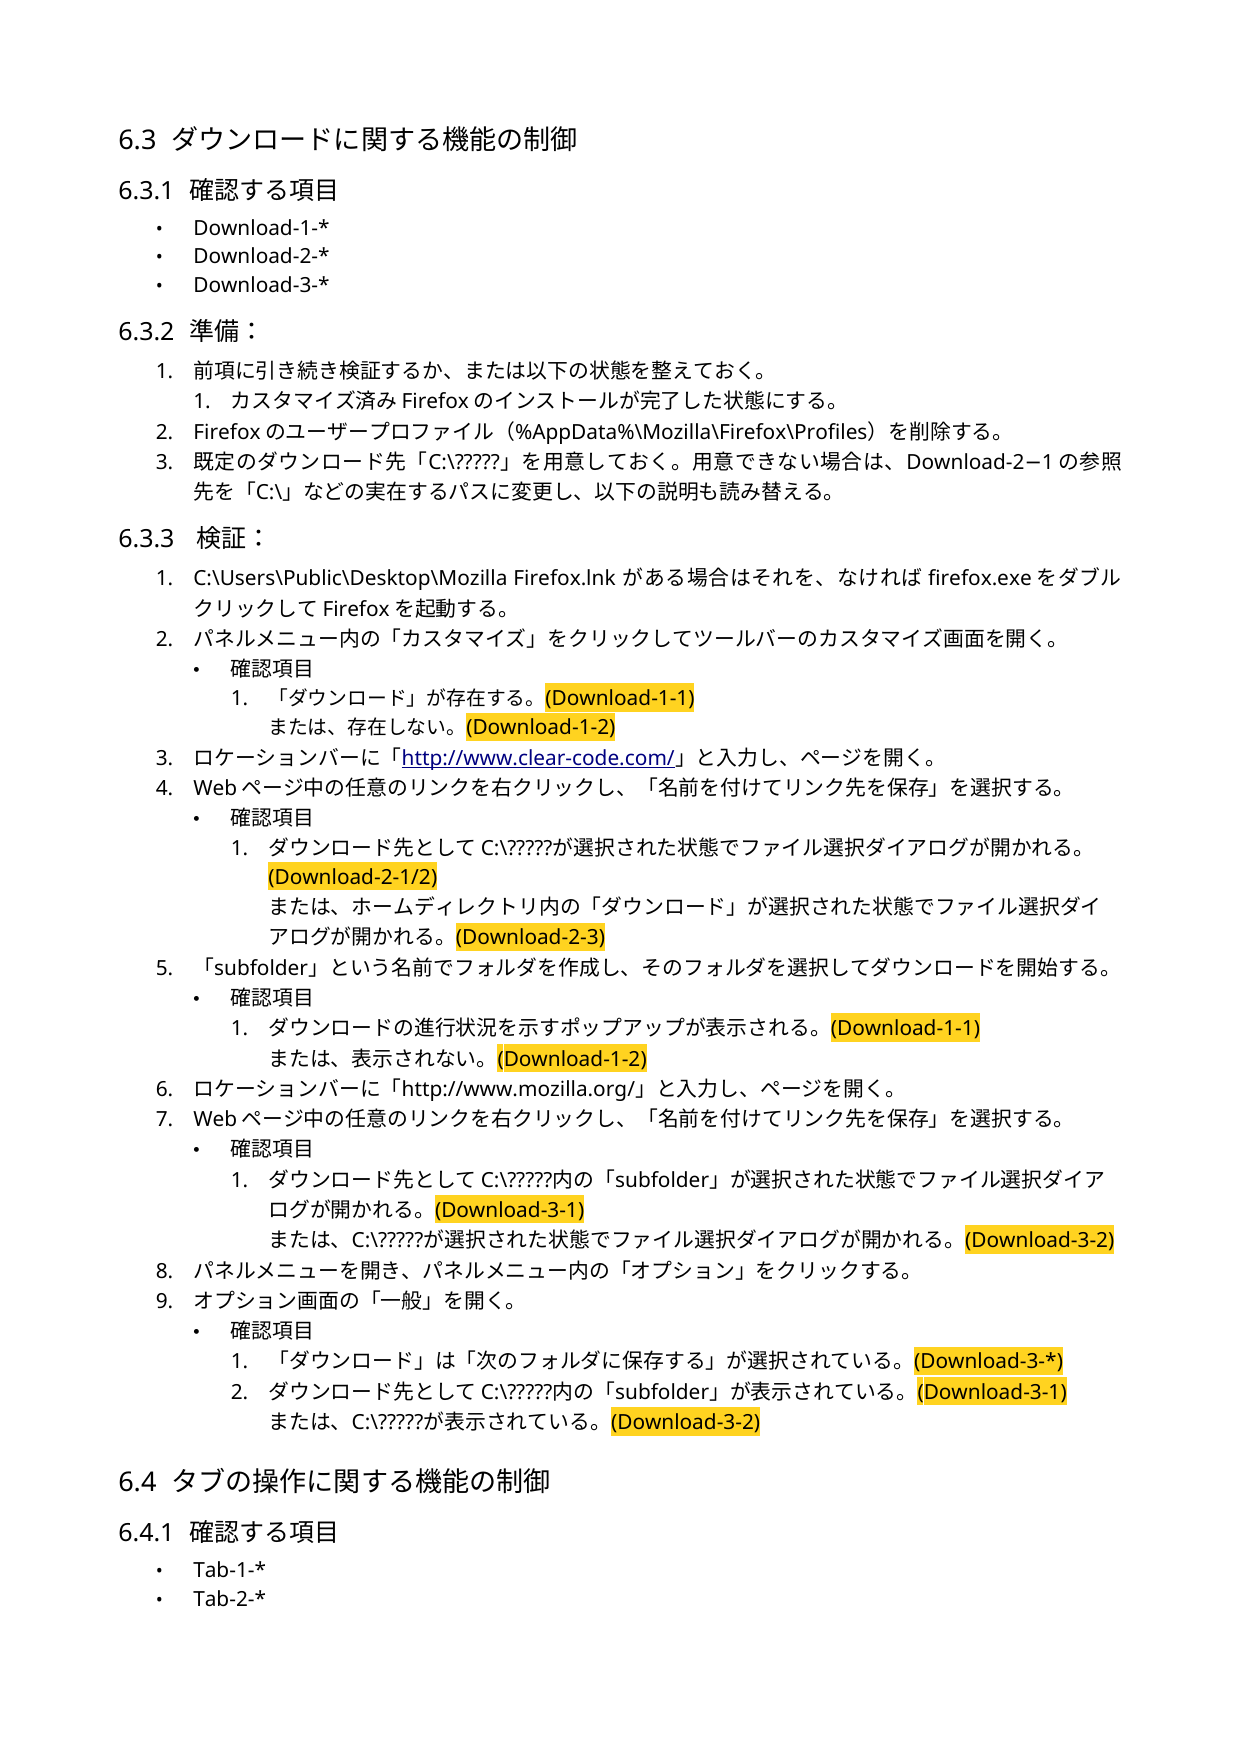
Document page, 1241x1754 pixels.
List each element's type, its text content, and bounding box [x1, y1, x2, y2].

subtitle タブの操作に関する機能の制御 [118, 1460, 1122, 1500]
list Tab-1-* [156, 1556, 1122, 1584]
list パネルメニューを開き、パネルメニュー内の「オプション」をクリックする。 [156, 1254, 1122, 1284]
list ダウンロード先としてC:\?????が選択された状態でファイル選択ダイアログが開かれる。(Download-2-1/2) または、ホームディレクトリ内の「ダウンロード」が選択された状態でファイル選択ダイアログが開かれる。(Download-2-3) [231, 832, 1122, 951]
subtitle 確認する項目 [118, 171, 1122, 207]
subtitle 確認する項目 [118, 1513, 1122, 1549]
list 前項に引き続き検証するか、または以下の状態を整えておく。 [156, 354, 1122, 384]
list ロケーションバーに「http://www.clear-code.com/」と入力し、ページを開く。 [156, 741, 1122, 771]
list ダウンロード先としてC:\?????内の「subfolder」が選択された状態でファイル選択ダイアログが開かれる。(Download-3-1) または、C:\?????が選択された状態でファイル選択ダイアログが開かれる。(Download-3-2) [231, 1163, 1122, 1254]
list C:\Users\Public\Desktop\Mozilla Firefox.lnk がある場合はそれを、なければfirefox.exeをダブルクリックしてFirefoxを起動する。 [156, 562, 1122, 622]
list カスタマイズ済みFirefoxのインストールが完了した状態にする。 [193, 384, 1122, 415]
list 確認項目 [193, 1314, 1122, 1345]
list ダウンロード先としてC:\?????内の「subfolder」が表示されている。(Download-3-1) または、C:\?????が表示されている。(Download-3-2) [231, 1375, 1122, 1436]
list 確認項目 [193, 652, 1122, 683]
list ロケーションバーに「http://www.mozilla.org/」と入力し、ページを開く。 [156, 1072, 1122, 1102]
list 確認項目 [193, 981, 1122, 1011]
list Firefoxのユーザープロファイル（%AppData%\Mozilla\Firefox\Profiles）を削除する。 [156, 415, 1122, 445]
list 確認項目 [193, 1133, 1122, 1163]
subtitle ダウンロードに関する機能の制御 [118, 118, 1122, 157]
list パネルメニュー内の「カスタマイズ」をクリックしてツールバーのカスタマイズ画面を開く。 [156, 622, 1122, 652]
list 「subfolder」という名前でフォルダを作成し、そのフォルダを選択してダウンロードを開始する。 [156, 951, 1122, 981]
list オプション画面の「一般」を開く。 [156, 1284, 1122, 1314]
list Download-3-* [156, 270, 1122, 298]
list 「ダウンロード」は「次のフォルダに保存する」が選択されている。(Download-3-*) [231, 1345, 1122, 1375]
subtitle 準備： [118, 312, 1122, 348]
list Download-2-* [156, 242, 1122, 270]
list Tab-2-* [156, 1584, 1122, 1612]
list 「ダウンロード」が存在する。(Download-1-1) または、存在しない。(Download-1-2) [231, 683, 1122, 741]
list 確認項目 [193, 801, 1122, 832]
list ダウンロードの進行状況を示すポップアップが表示される。(Download-1-1) または、表示されない。(Download-1-2) [231, 1011, 1122, 1072]
list Webページ中の任意のリンクを右クリックし、「名前を付けてリンク先を保存」を選択する。 [156, 1102, 1122, 1133]
list Download-1-* [156, 213, 1122, 242]
list Webページ中の任意のリンクを右クリックし、「名前を付けてリンク先を保存」を選択する。 [156, 771, 1122, 801]
subtitle 検証： [118, 519, 1122, 555]
list 既定のダウンロード先「C:\?????」を用意しておく。用意できない場合は、Download-2−1の参照先を「C:\」などの実在するパスに変更し、以下の説明も読み替える。 [156, 445, 1122, 506]
